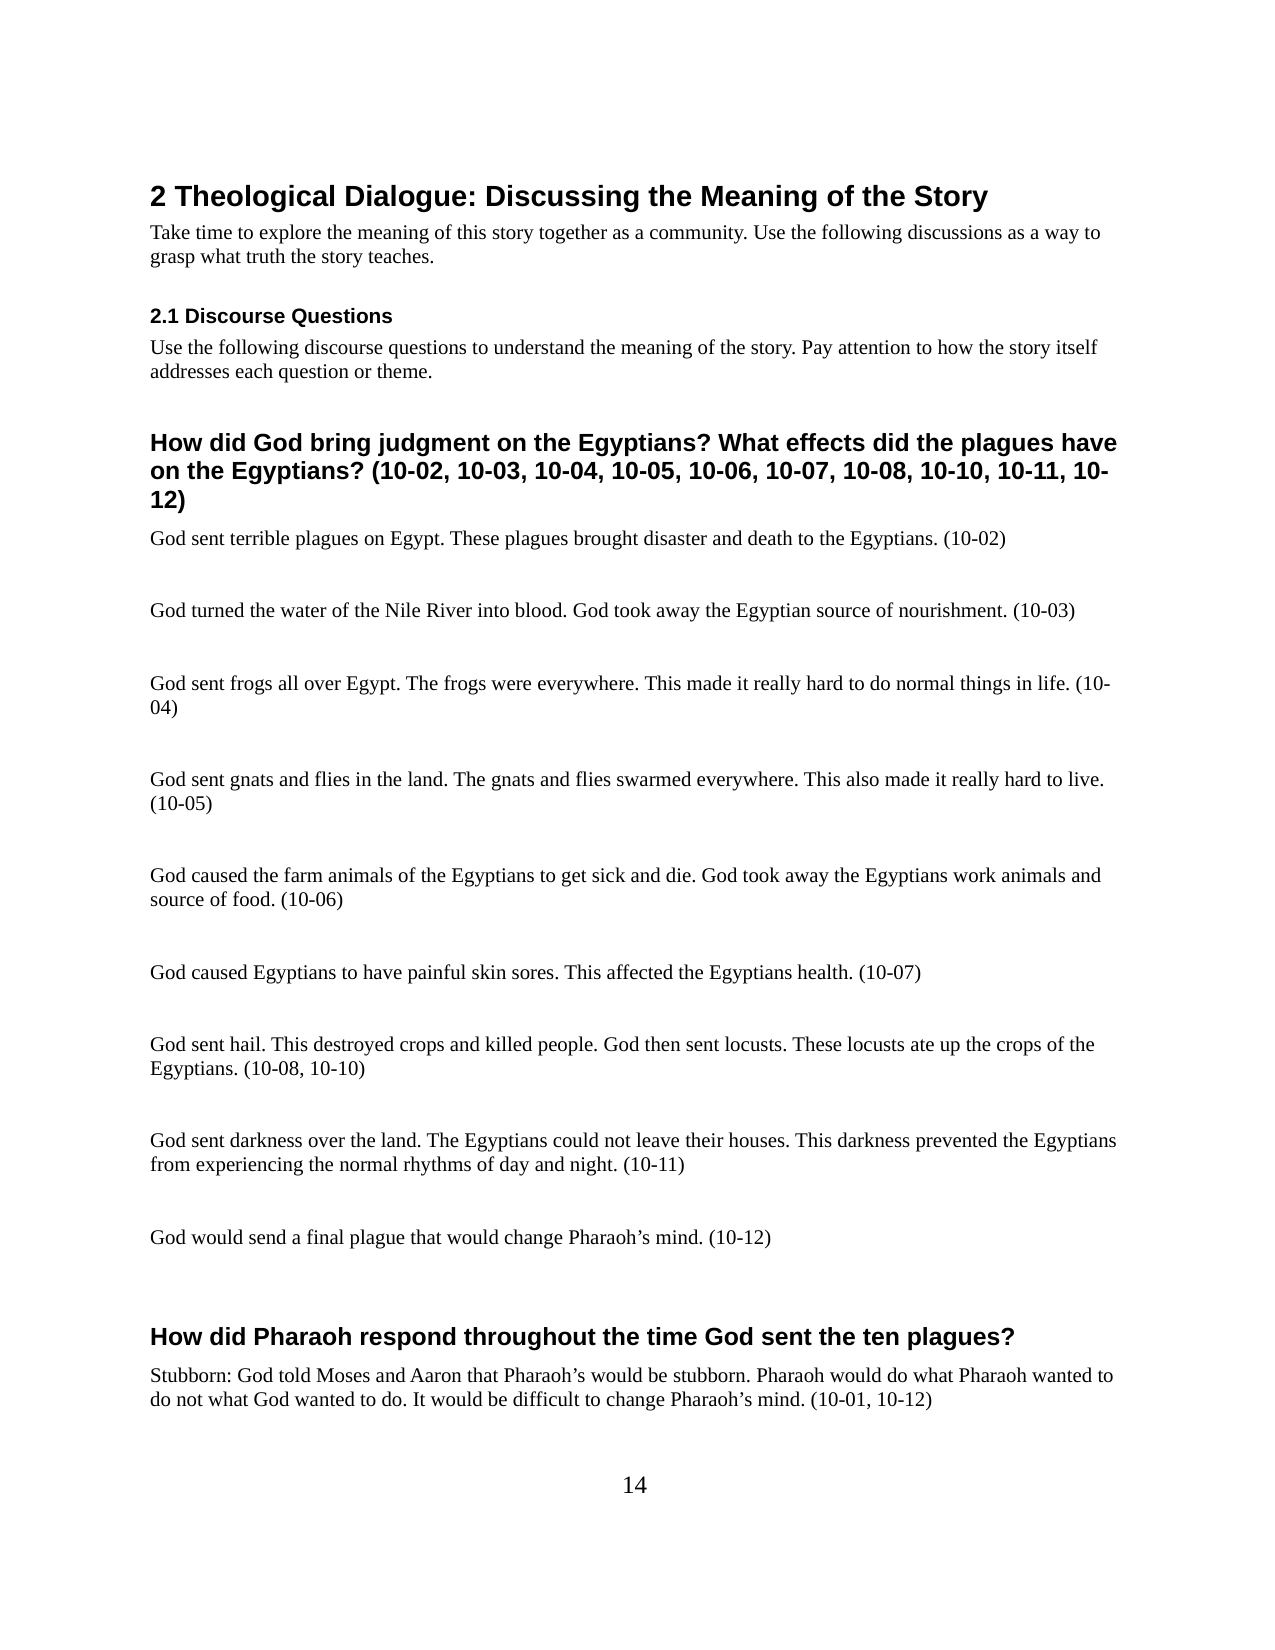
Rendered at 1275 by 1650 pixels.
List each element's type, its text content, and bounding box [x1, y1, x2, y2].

subtitle How did God bring judgment on the Egyptians? What effects did the plagues have on the Egyptians? (10-02, 10-03, 10-04, 10-05, 10-06, 10-07, 10-08, 10-10, 10-11, 10-12) [150, 428, 1125, 513]
text God caused Egyptians to have painful skin sores. This affected the Egyptians health. (10-07) [150, 960, 1125, 984]
text God caused the farm animals of the Egyptians to get sick and die. God took away the Egyptians work animals and source of food. (10-06) [150, 863, 1125, 911]
subtitle How did Pharaoh respond throughout the time God sent the ten plagues? [150, 1322, 1125, 1351]
text Stubborn: God told Moses and Aaron that Pharaoh’s would be stubborn. Pharaoh would do what Pharaoh wanted to do not what God wanted to do. It would be difficult to change Pharaoh’s mind. (10-01, 10-12) [150, 1363, 1125, 1411]
text God sent darkness over the land. The Egyptians could not leave their houses. This darkness prevented the Egyptians from experiencing the normal rhythms of day and night. (10-11) [150, 1128, 1125, 1176]
subtitle 2 Theological Dialogue: Discussing the Meaning of the Story [150, 179, 1125, 212]
text Take time to explore the meaning of this story together as a community. Use the following discussions as a way to grasp what truth the story teaches. [150, 220, 1125, 268]
subtitle 2.1 Discourse Questions [150, 304, 1125, 328]
text Use the following discourse questions to understand the meaning of the story. Pay attention to how the story itself addresses each question or theme. [150, 335, 1125, 383]
text God would send a final plague that would change Pharaoh’s mind. (10-12) [150, 1225, 1125, 1249]
text God sent terrible plagues on Egypt. These plagues brought disaster and death to the Egyptians. (10-02) [150, 526, 1125, 550]
text God sent gnats and flies in the land. The gnats and flies swarmed everywhere. This also made it really hard to live. (10-05) [150, 767, 1125, 815]
text God sent hail. This destroyed crops and killed people. God then sent locusts. These locusts ate up the crops of the Egyptians. (10-08, 10-10) [150, 1032, 1125, 1080]
text God turned the water of the Nile River into blood. God took away the Egyptian source of nourishment. (10-03) [150, 598, 1125, 622]
text God sent frogs all over Egypt. The frogs were everywhere. This made it really hard to do normal things in life. (10-04) [150, 671, 1125, 719]
